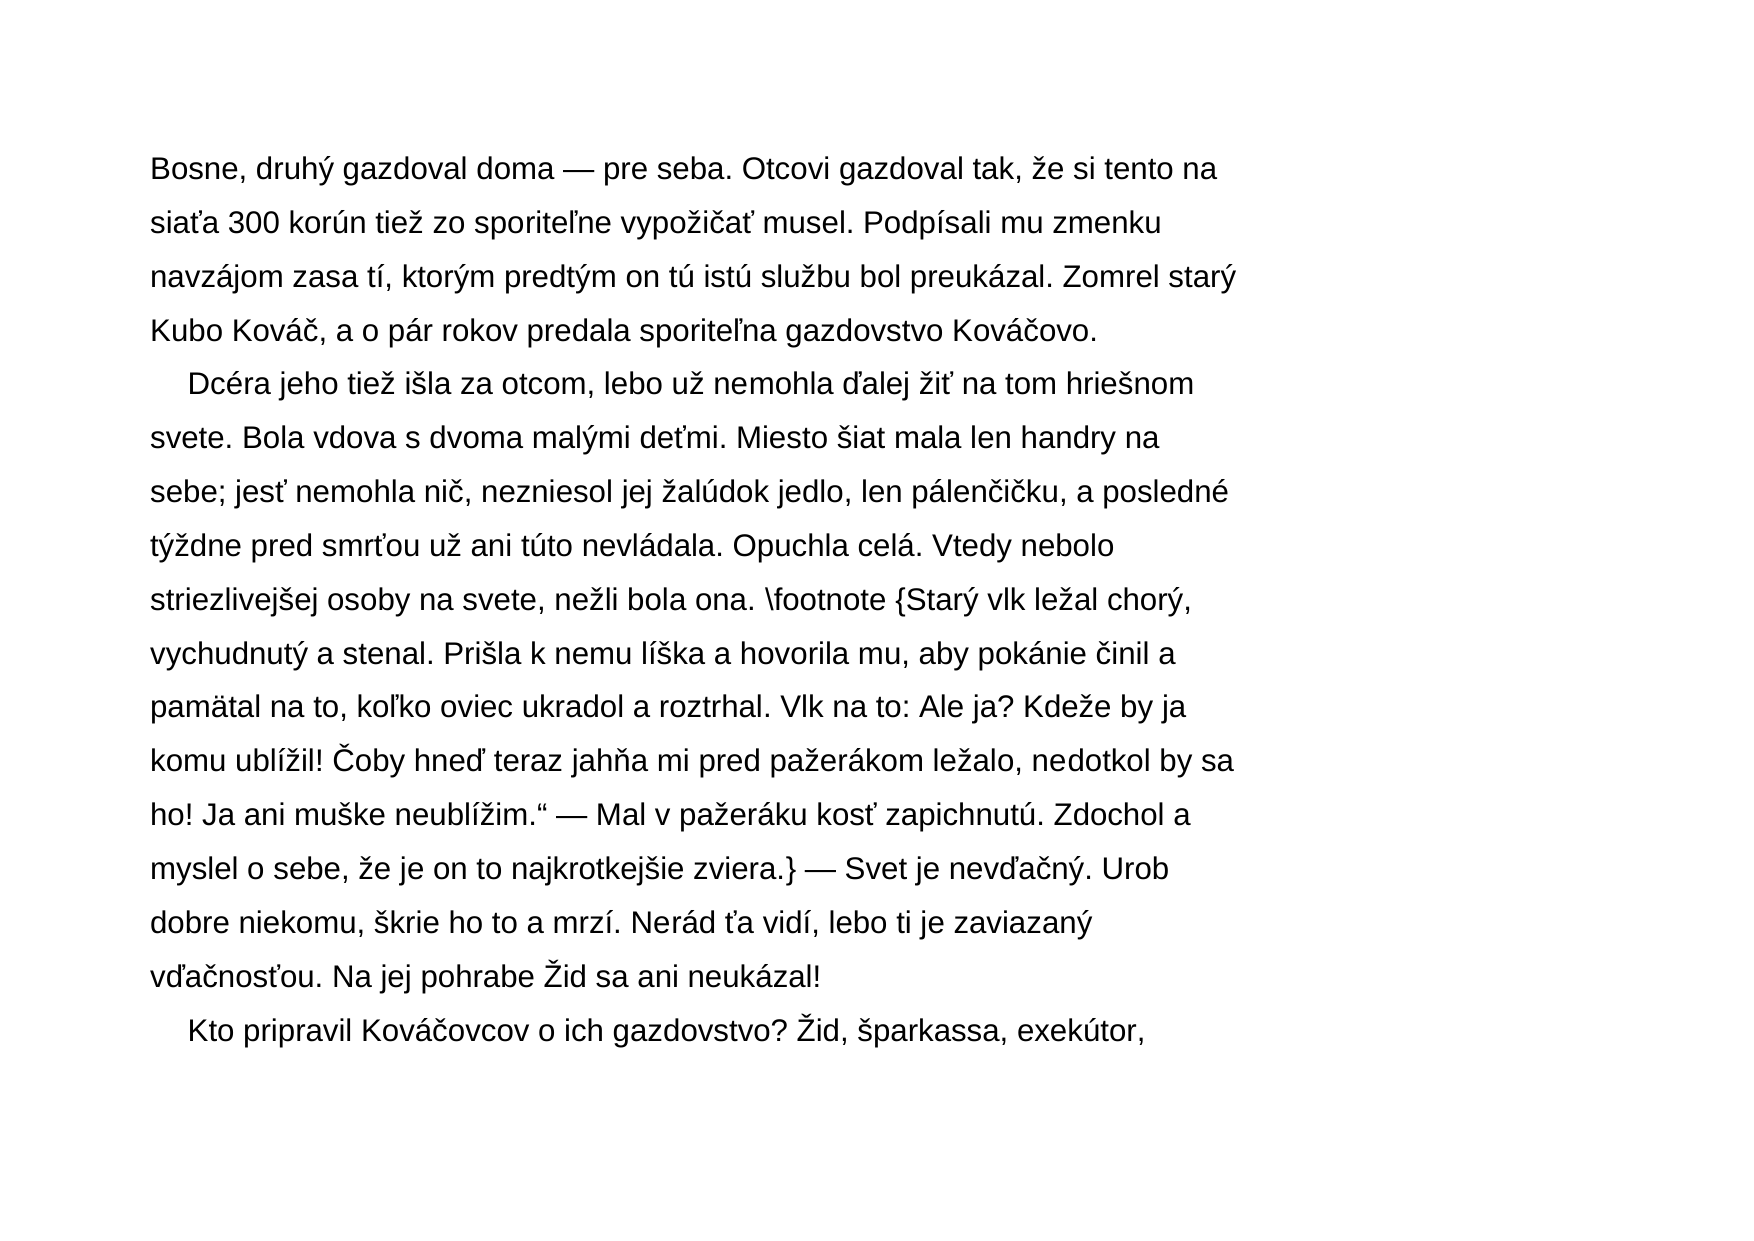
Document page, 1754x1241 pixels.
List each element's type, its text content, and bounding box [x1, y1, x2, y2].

text Kto pripravil Kováčovcov o ich gazdovstvo? Žid, šparkassa, exekútor, [150, 1012, 1243, 1048]
text Dcéra jeho tiež išla za otcom, lebo už ne­mohla ďalej žiť na tom hriešnom svete. Bola vdova s dvoma malými deťmi. Miesto šiat mala len handry na sebe; jesť nemohla nič, nezniesol jej žalúdok jedlo, len pálenčičku, a posledné týždne pred smrťou už ani túto nevládala. Opuchla celá. Vtedy nebolo striezlivejšej osoby na svete, nežli bola ona. \footnote {Starý vlk ležal chorý, vychudnutý a stenal. Prišla k nemu líška a hovorila mu, aby pokánie činil a pamätal na to, koľko oviec ukradol a roztrhal. Vlk na to: Ale ja? Kdeže by ja komu ublížil! Čoby hneď teraz jahňa mi pred pažerákom ležalo, ne­dotkol by sa ho! Ja ani muške neublížim.“ — Mal v pažeráku kosť zapichnutú. Zdochol a myslel o sebe, že je on to najkrotkejšie zviera.} — Svet je nevďačný. Urob dobre niekomu, škrie ho to a mrzí. Ne­rád ťa vidí, lebo ti je zaviazaný vďačnosťou. Na jej pohrabe Žid sa ani neukázal! [150, 365, 1243, 994]
text Bosne, druhý gazdoval doma — pre seba. Otcovi gazdoval tak, že si tento na siaťa 300 korún tiež zo spo­riteľne vypožičať musel. Podpísali mu zmenku navzájom zasa tí, ktorým predtým on tú istú službu bol preukázal. Zomrel starý Kubo Kováč, a o pár rokov predala sporiteľna gazdovstvo Kováčovo. [150, 150, 1243, 347]
